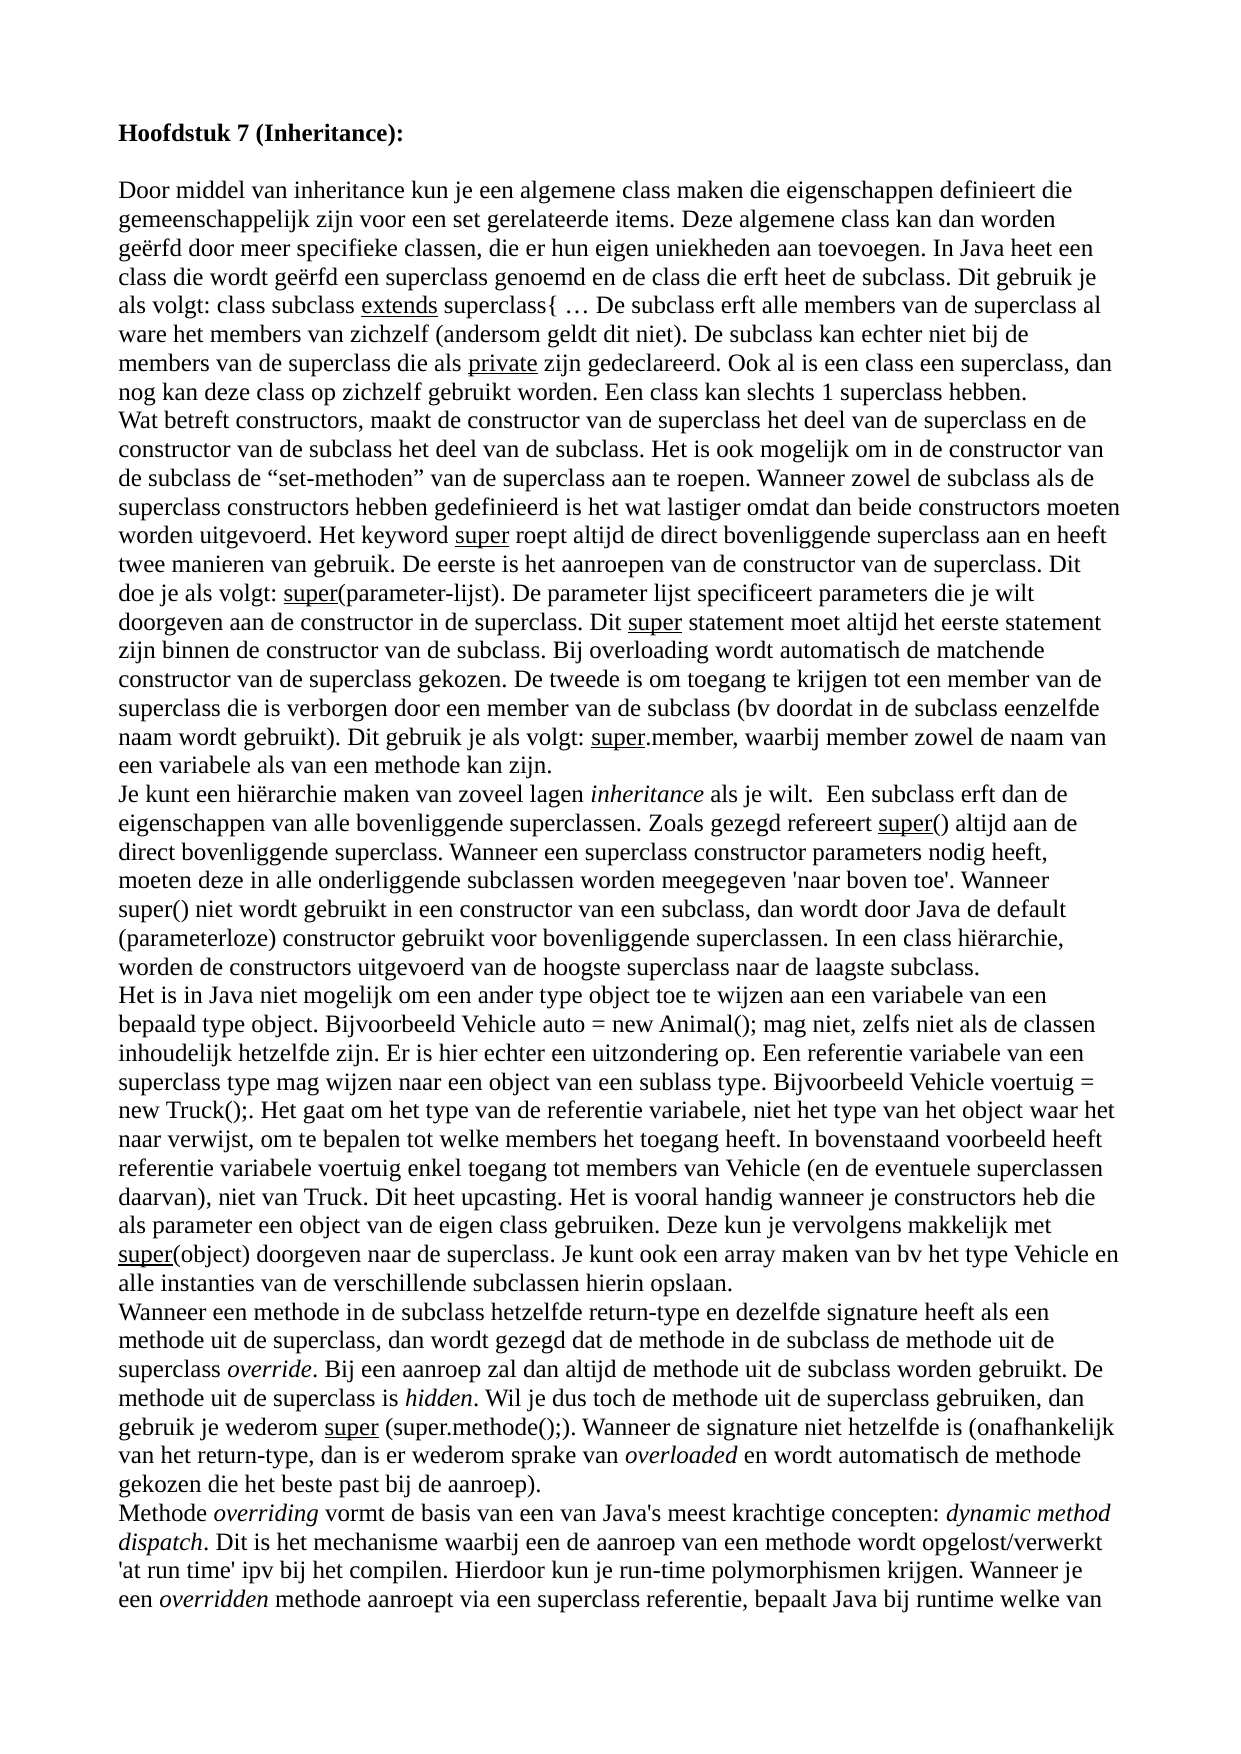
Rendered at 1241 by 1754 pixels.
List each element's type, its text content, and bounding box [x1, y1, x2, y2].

text Je kunt een hiërarchie maken van zoveel lagen inheritance als je wilt. Een subclass erft dan de eigenschappen van alle bovenliggende superclassen. Zoals gezegd refereert super() altijd aan de direct bovenliggende superclass. Wanneer een superclass constructor parameters nodig heeft, moeten deze in alle onderliggende subclassen worden meegegeven 'naar boven toe'. Wanneer super() niet wordt gebruikt in een constructor van een subclass, dan wordt door Java de default (parameterloze) constructor gebruikt voor bovenliggende superclassen. In een class hiërarchie, worden de constructors uitgevoerd van de hoogste superclass naar de laagste subclass. [118, 779, 1122, 981]
text Wanneer een methode in de subclass hetzelfde return-type en dezelfde signature heeft als een methode uit de superclass, dan wordt gezegd dat de methode in de subclass de methode uit de superclass override. Bij een aanroep zal dan altijd de methode uit de subclass worden gebruikt. De methode uit de superclass is hidden. Wil je dus toch de methode uit de superclass gebruiken, dan gebruik je wederom super (super.methode();). Wanneer de signature niet hetzelfde is (onafhankelijk van het return-type, dan is er wederom sprake van overloaded en wordt automatisch de methode gekozen die het beste past bij de aanroep). [118, 1297, 1122, 1498]
text Methode overriding vormt de basis van een van Java's meest krachtige concepten: dynamic method dispatch. Dit is het mechanisme waarbij een de aanroep van een methode wordt opgelost/verwerkt 'at run time' ipv bij het compilen. Hierdoor kun je run-time polymorphismen krijgen. Wanneer je een overridden methode aanroept via een superclass referentie, bepaalt Java bij runtime welke van [118, 1498, 1122, 1613]
text Wat betreft constructors, maakt de constructor van de superclass het deel van de superclass en de constructor van de subclass het deel van de subclass. Het is ook mogelijk om in de constructor van de subclass de “set-methoden” van de superclass aan te roepen. Wanneer zowel de subclass als de superclass constructors hebben gedefinieerd is het wat lastiger omdat dan beide constructors moeten worden uitgevoerd. Het keyword super roept altijd de direct bovenliggende superclass aan en heeft twee manieren van gebruik. De eerste is het aanroepen van de constructor van de superclass. Dit doe je als volgt: super(parameter-lijst). De parameter lijst specificeert parameters die je wilt doorgeven aan de constructor in de superclass. Dit super statement moet altijd het eerste statement zijn binnen de constructor van de subclass. Bij overloading wordt automatisch de matchende constructor van de superclass gekozen. De tweede is om toegang te krijgen tot een member van de superclass die is verborgen door een member van de subclass (bv doordat in de subclass eenzelfde naam wordt gebruikt). Dit gebruik je als volgt: super.member, waarbij member zowel de naam van een variabele als van een methode kan zijn. [118, 406, 1122, 779]
text Het is in Java niet mogelijk om een ander type object toe te wijzen aan een variabele van een bepaald type object. Bijvoorbeeld Vehicle auto = new Animal(); mag niet, zelfs niet als de classen inhoudelijk hetzelfde zijn. Er is hier echter een uitzondering op. Een referentie variabele van een superclass type mag wijzen naar een object van een sublass type. Bijvoorbeeld Vehicle voertuig = new Truck();. Het gaat om het type van de referentie variabele, niet het type van het object waar het naar verwijst, om te bepalen tot welke members het toegang heeft. In bovenstaand voorbeeld heeft referentie variabele voertuig enkel toegang tot members van Vehicle (en de eventuele superclassen daarvan), niet van Truck. Dit heet upcasting. Het is vooral handig wanneer je constructors heb die als parameter een object van de eigen class gebruiken. Deze kun je vervolgens makkelijk met super(object) doorgeven naar de superclass. Je kunt ook een array maken van bv het type Vehicle en alle instanties van de verschillende subclassen hierin opslaan. [118, 981, 1122, 1297]
text Door middel van inheritance kun je een algemene class maken die eigenschappen definieert die gemeenschappelijk zijn voor een set gerelateerde items. Deze algemene class kan dan worden geërfd door meer specifieke classen, die er hun eigen uniekheden aan toevoegen. In Java heet een class die wordt geërfd een superclass genoemd en de class die erft heet de subclass. Dit gebruik je als volgt: class subclass extends superclass{ … De subclass erft alle members van de superclass al ware het members van zichzelf (andersom geldt dit niet). De subclass kan echter niet bij de members van de superclass die als private zijn gedeclareerd. Ook al is een class een superclass, dan nog kan deze class op zichzelf gebruikt worden. Een class kan slechts 1 superclass hebben. [118, 176, 1122, 406]
text Hoofdstuk 7 (Inheritance): [118, 118, 1122, 147]
